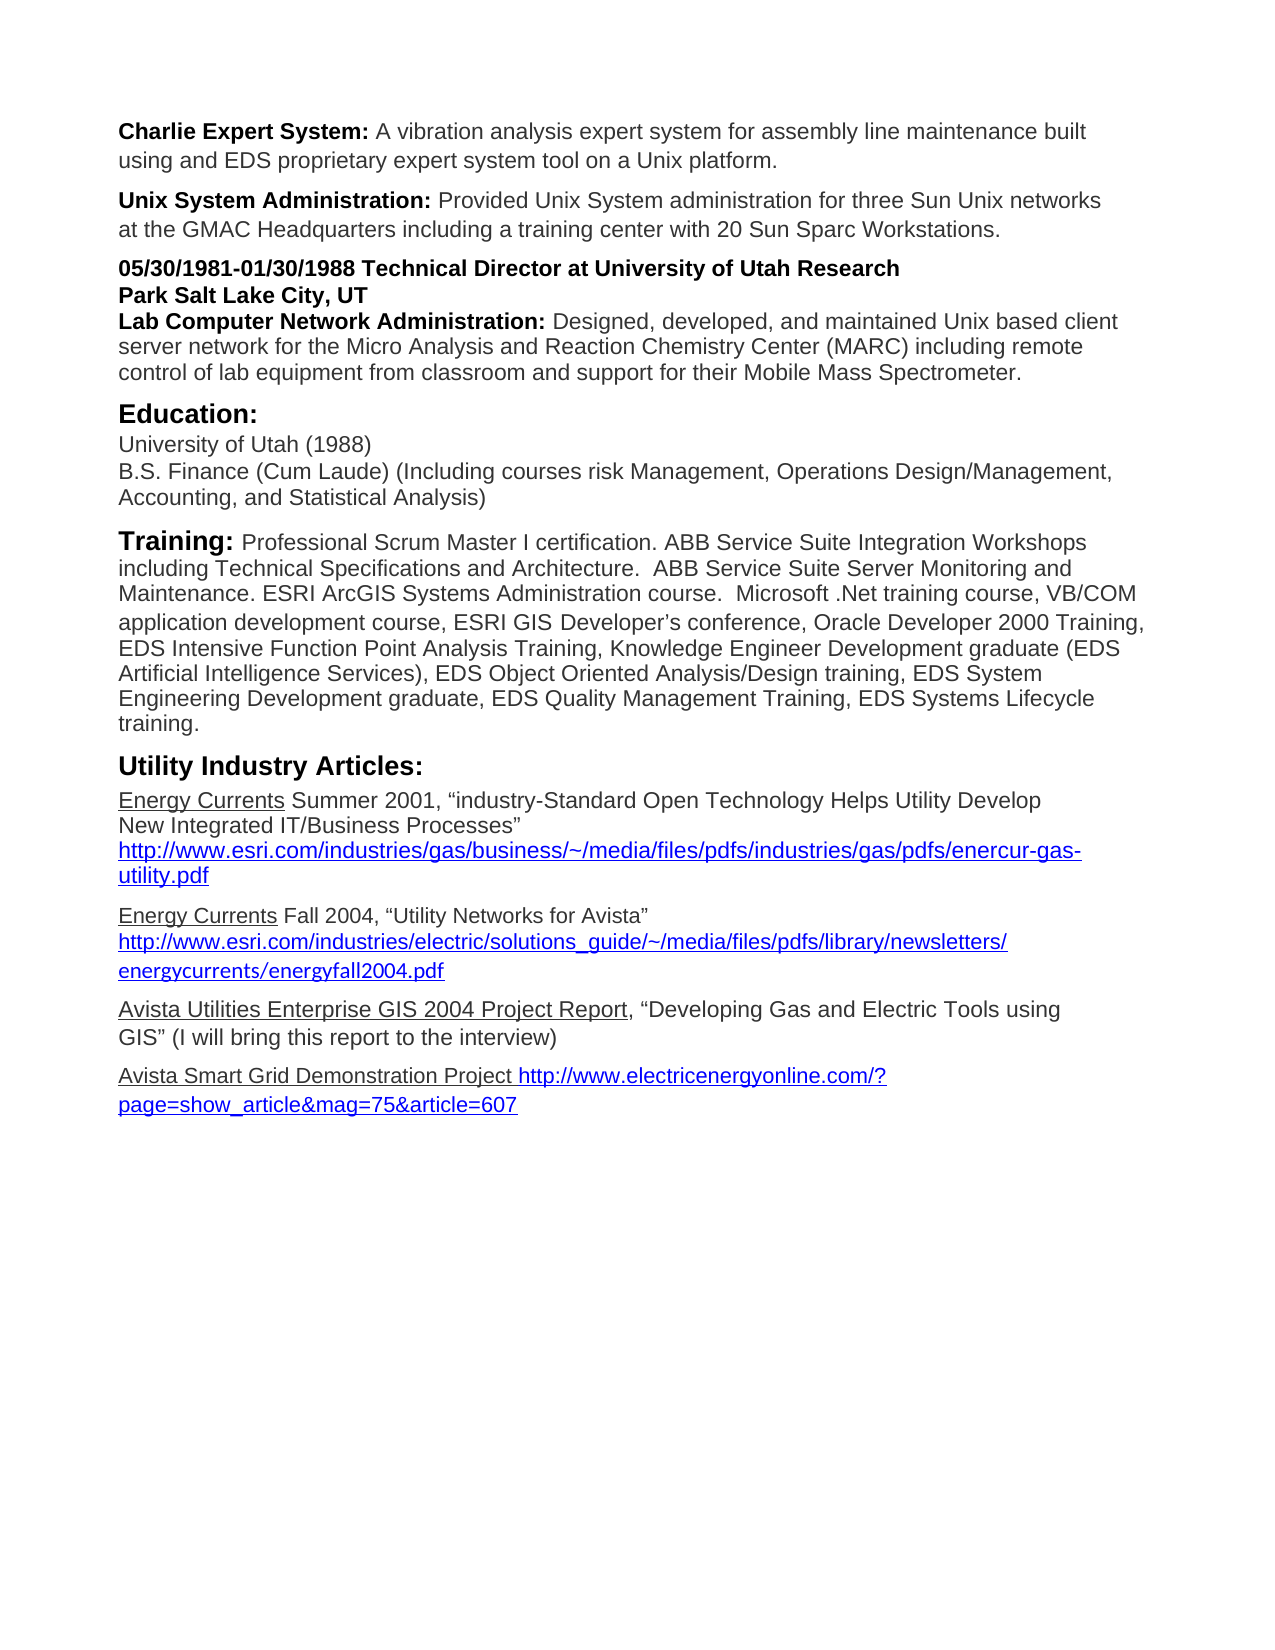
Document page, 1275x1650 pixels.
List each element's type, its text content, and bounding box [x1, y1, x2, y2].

text Charlie Expert System: A vibration analysis expert system for assembly line maintenance built using and EDS proprietary expert system tool on a Unix platform. [118, 118, 1142, 173]
text Lab Computer Network Administration: Designed, developed, and maintained Unix based client server network for the Micro Analysis and Reaction Chemistry Center (MARC) including remote control of lab equipment from classroom and support for their Mobile Mass Spectrometer. [118, 308, 1148, 385]
text Unix System Administration: Provided Unix System administration for three Sun Unix networks at the GMAC Headquarters including a training center with 20 Sun Sparc Workstations. [118, 187, 1123, 242]
text utility.pdf [118, 861, 1082, 889]
text Avista Smart Grid Demonstration Project http://www.electricenergyonline.com/?page=show_article&mag=75&article=607 [118, 1063, 913, 1149]
text Energy Currents Fall 2004, “Utility Networks for Avista” http://www.esri.com/industries/electric/solutions_guide/~/media/files/pdfs/library/newsletters/energycurrents/energyfall2004.pdf [118, 903, 1040, 984]
text 05/30/1981-01/30/1988 Technical Director at University of Utah Research Park Salt Lake City, UT [118, 255, 946, 308]
text Energy Currents Summer 2001, “industry-Standard Open Technology Helps Utility Develop New Integrated IT/Business Processes” http://www.esri.com/industries/gas/business/~/media/files/pdfs/industries/gas/pdfs/enercur-gas- [118, 787, 1082, 860]
text Utility Industry Articles: [118, 750, 1157, 781]
text Avista Utilities Enterprise GIS 2004 Project Report, “Developing Gas and Electric Tools using GIS” (I will bring this report to the interview) [118, 996, 1101, 1050]
text Training: Professional Scrum Master I certification. ABB Service Suite Integration Workshops including Technical Specifications and Architecture. ABB Service Suite Server Monitoring and Maintenance. ESRI ArcGIS Systems Administration course. Microsoft .Net training course, VB/COM application development course, ESRI GIS Developer’s conference, Oracle Developer 2000 Training, EDS Intensive Function Point Analysis Training, Knowledge Engineer Development graduate (EDS Artificial Intelligence Services), EDS Object Oriented Analysis/Design training, EDS System Engineering Development graduate, EDS Quality Management Training, EDS Systems Lifecycle training. [118, 525, 1157, 736]
text Education: [118, 398, 1157, 429]
text B.S. Finance (Cum Laude) (Including courses risk Management, Operations Design/Management, Accounting, and Statistical Analysis) [118, 458, 1157, 511]
text University of Utah (1988) [118, 431, 1157, 458]
